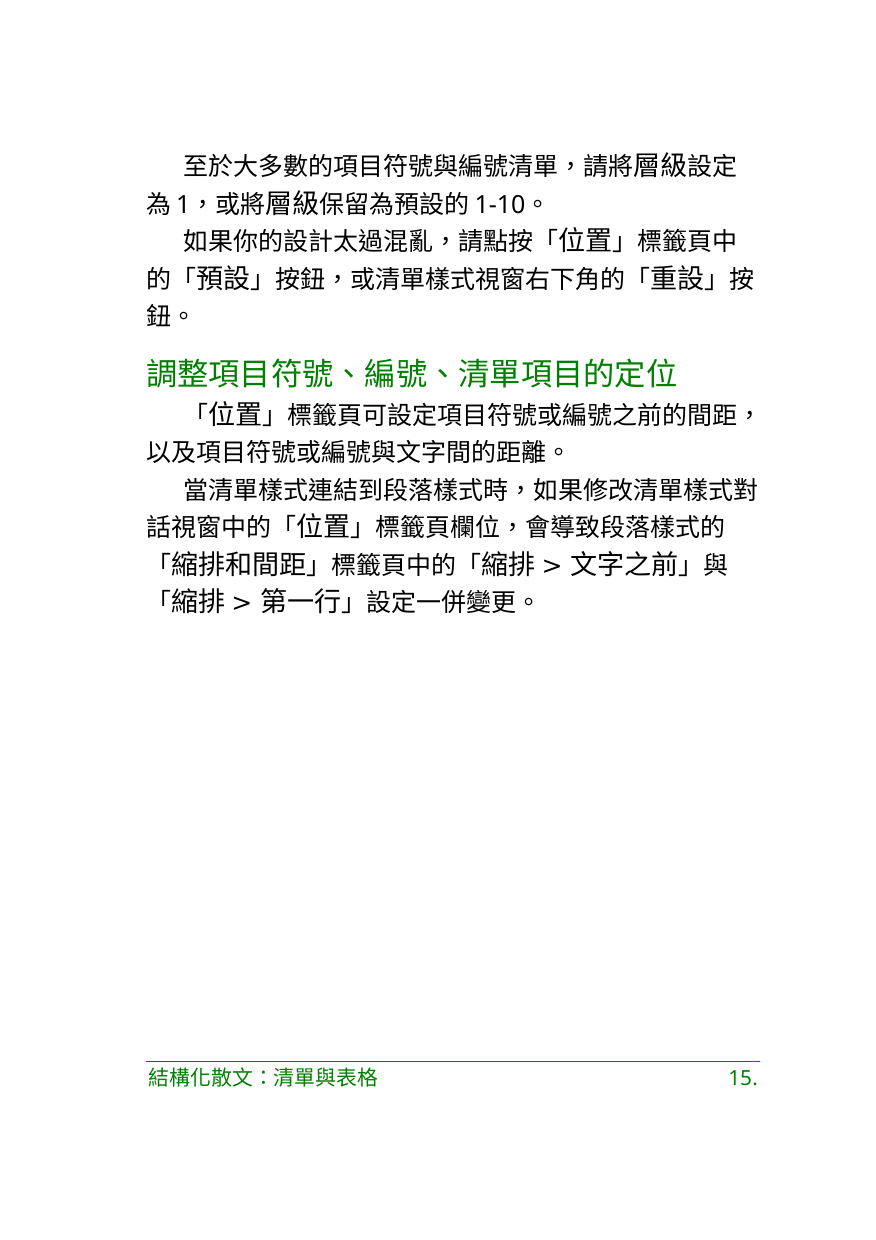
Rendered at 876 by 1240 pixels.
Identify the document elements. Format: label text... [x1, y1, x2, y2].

text 如果你的設計太過混亂，請點按「位置」標籤頁中的「預設」按鈕，或清單樣式視窗右下角的「重設」按鈕。 [146, 221, 760, 333]
text 「位置」標籤頁可設定項目符號或編號之前的間距，以及項目符號或編號與文字間的距離。 [146, 394, 760, 469]
text 當清單樣式連結到段落樣式時，如果修改清單樣式對話視窗中的「位置」標籤頁欄位，會導致段落樣式的「縮排和間距」標籤頁中的「縮排 > 文字之前」與「縮排 > 第一行」設定一併變更。 [146, 469, 760, 619]
subtitle 調整項目符號、編號、清單項目的定位 [146, 349, 760, 394]
text 至於大多數的項目符號與編號清單，請將層級設定為1，或將層級保留為預設的1-10。 [146, 146, 760, 221]
